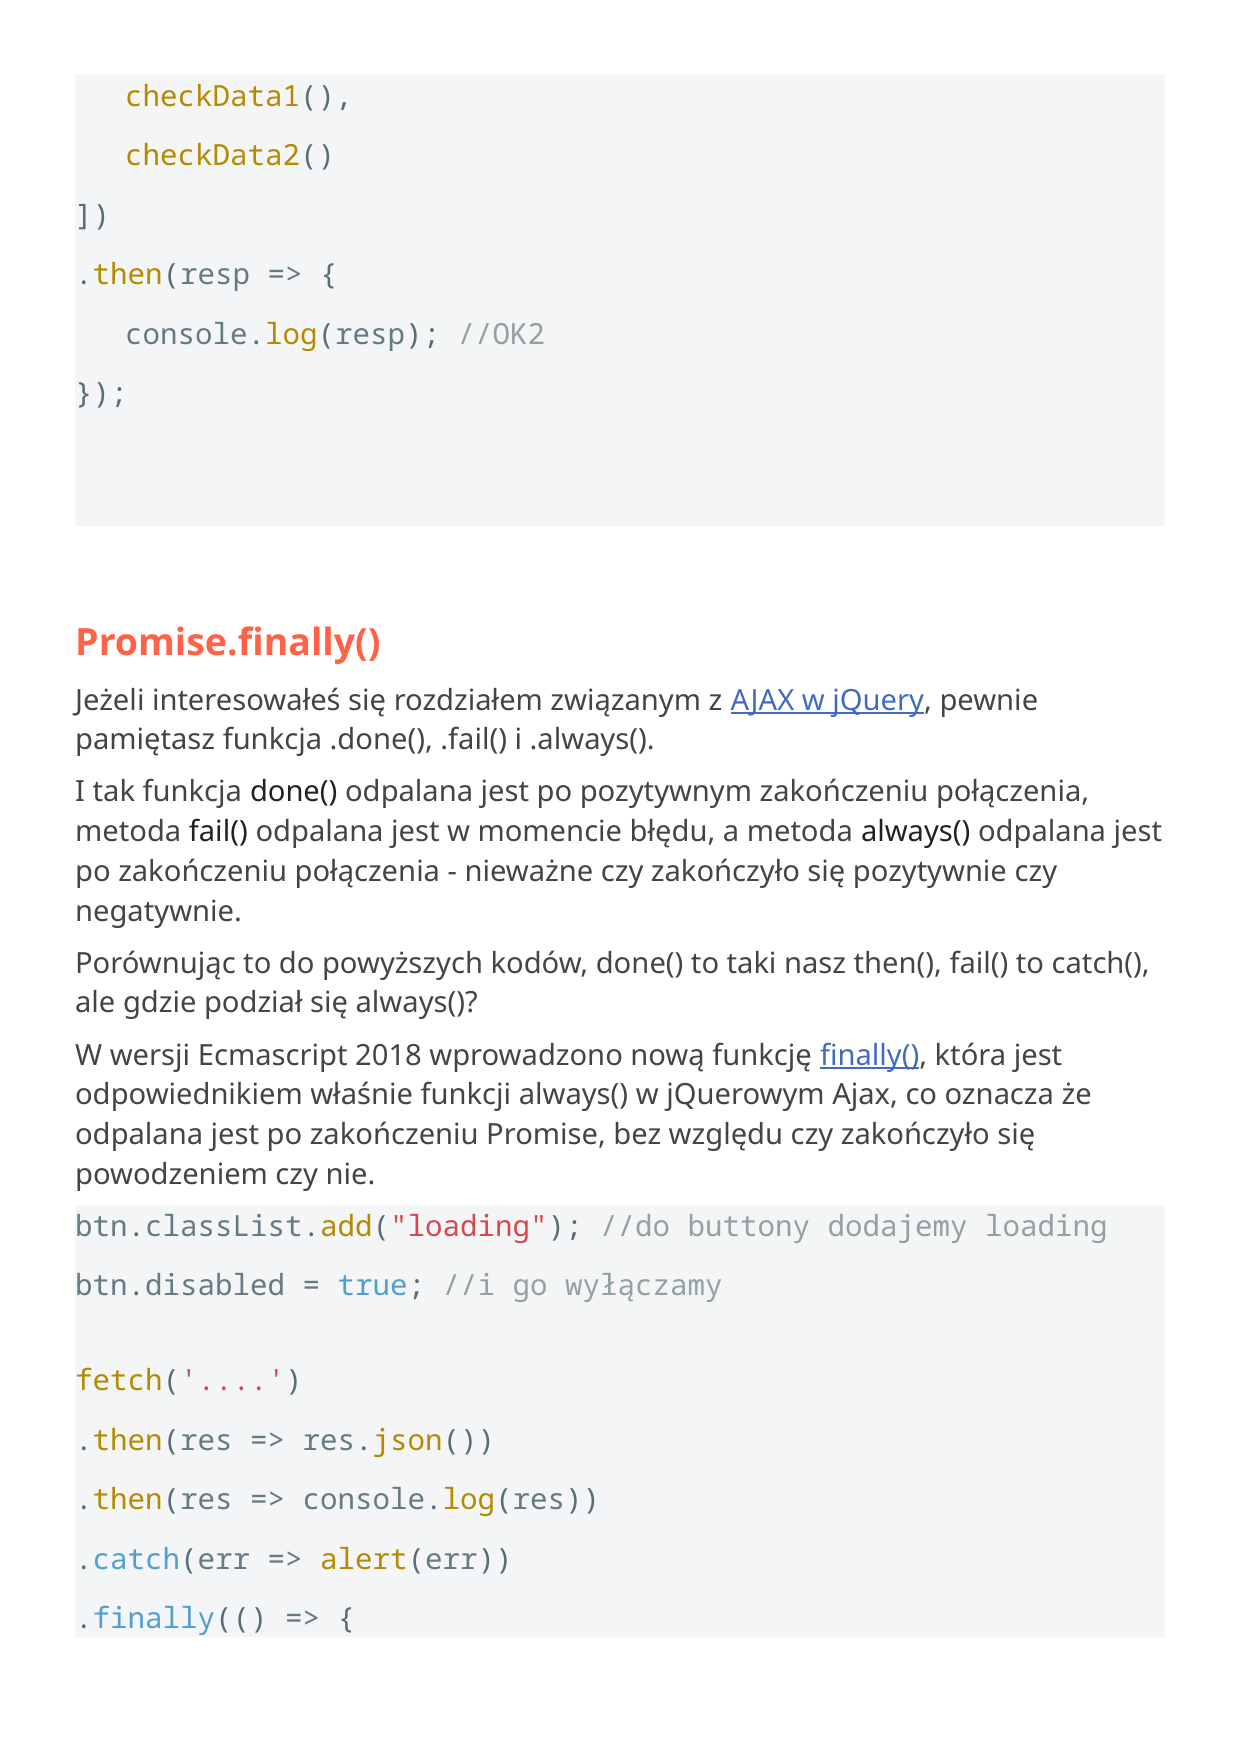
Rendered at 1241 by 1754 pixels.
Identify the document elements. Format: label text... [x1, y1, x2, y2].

text checkData1(), [75, 75, 1165, 115]
text btn.classList.add("loading"); //do buttony dodajemy loading [75, 1205, 1165, 1245]
subtitle Promise.finally() [75, 615, 1165, 666]
text I tak funkcja done() odpalana jest po pozytywnym zakończeniu połączenia, metoda fail() odpalana jest w momencie błędu, a metoda always() odpalana jest po zakończeniu połączenia - nieważne czy zakończyło się pozytywnie czy negatywnie. [75, 771, 1165, 929]
text W wersji Ecmascript 2018 wprowadzono nową funkcję finally(), która jest odpowiednikiem właśnie funkcji always() w jQuerowym Ajax, co oznacza że odpalana jest po zakończeniu Promise, bez względu czy zakończyło się powodzeniem czy nie. [75, 1034, 1165, 1193]
text checkData2() [75, 134, 1165, 174]
text fetch('....') [75, 1359, 1165, 1399]
text ]) [75, 194, 1165, 234]
text Porównując to do powyższych kodów, done() to taki nasz then(), fail() to catch(), ale gdzie podział się always()? [75, 942, 1165, 1021]
text console.log(resp); //OK2 [75, 313, 1165, 353]
text .then(resp => { [75, 253, 1165, 293]
text .catch(err => alert(err)) [75, 1538, 1165, 1578]
text btn.disabled = true; //i go wyłączamy [75, 1264, 1165, 1304]
text }); [75, 372, 1165, 412]
text .finally(() => { [75, 1597, 1165, 1637]
text Jeżeli interesowałeś się rozdziałem związanym z AJAX w jQuery, pewnie pamiętasz funkcja .done(), .fail() i .always(). [75, 679, 1165, 758]
text .then(res => console.log(res)) [75, 1478, 1165, 1518]
text .then(res => res.json()) [75, 1419, 1165, 1459]
